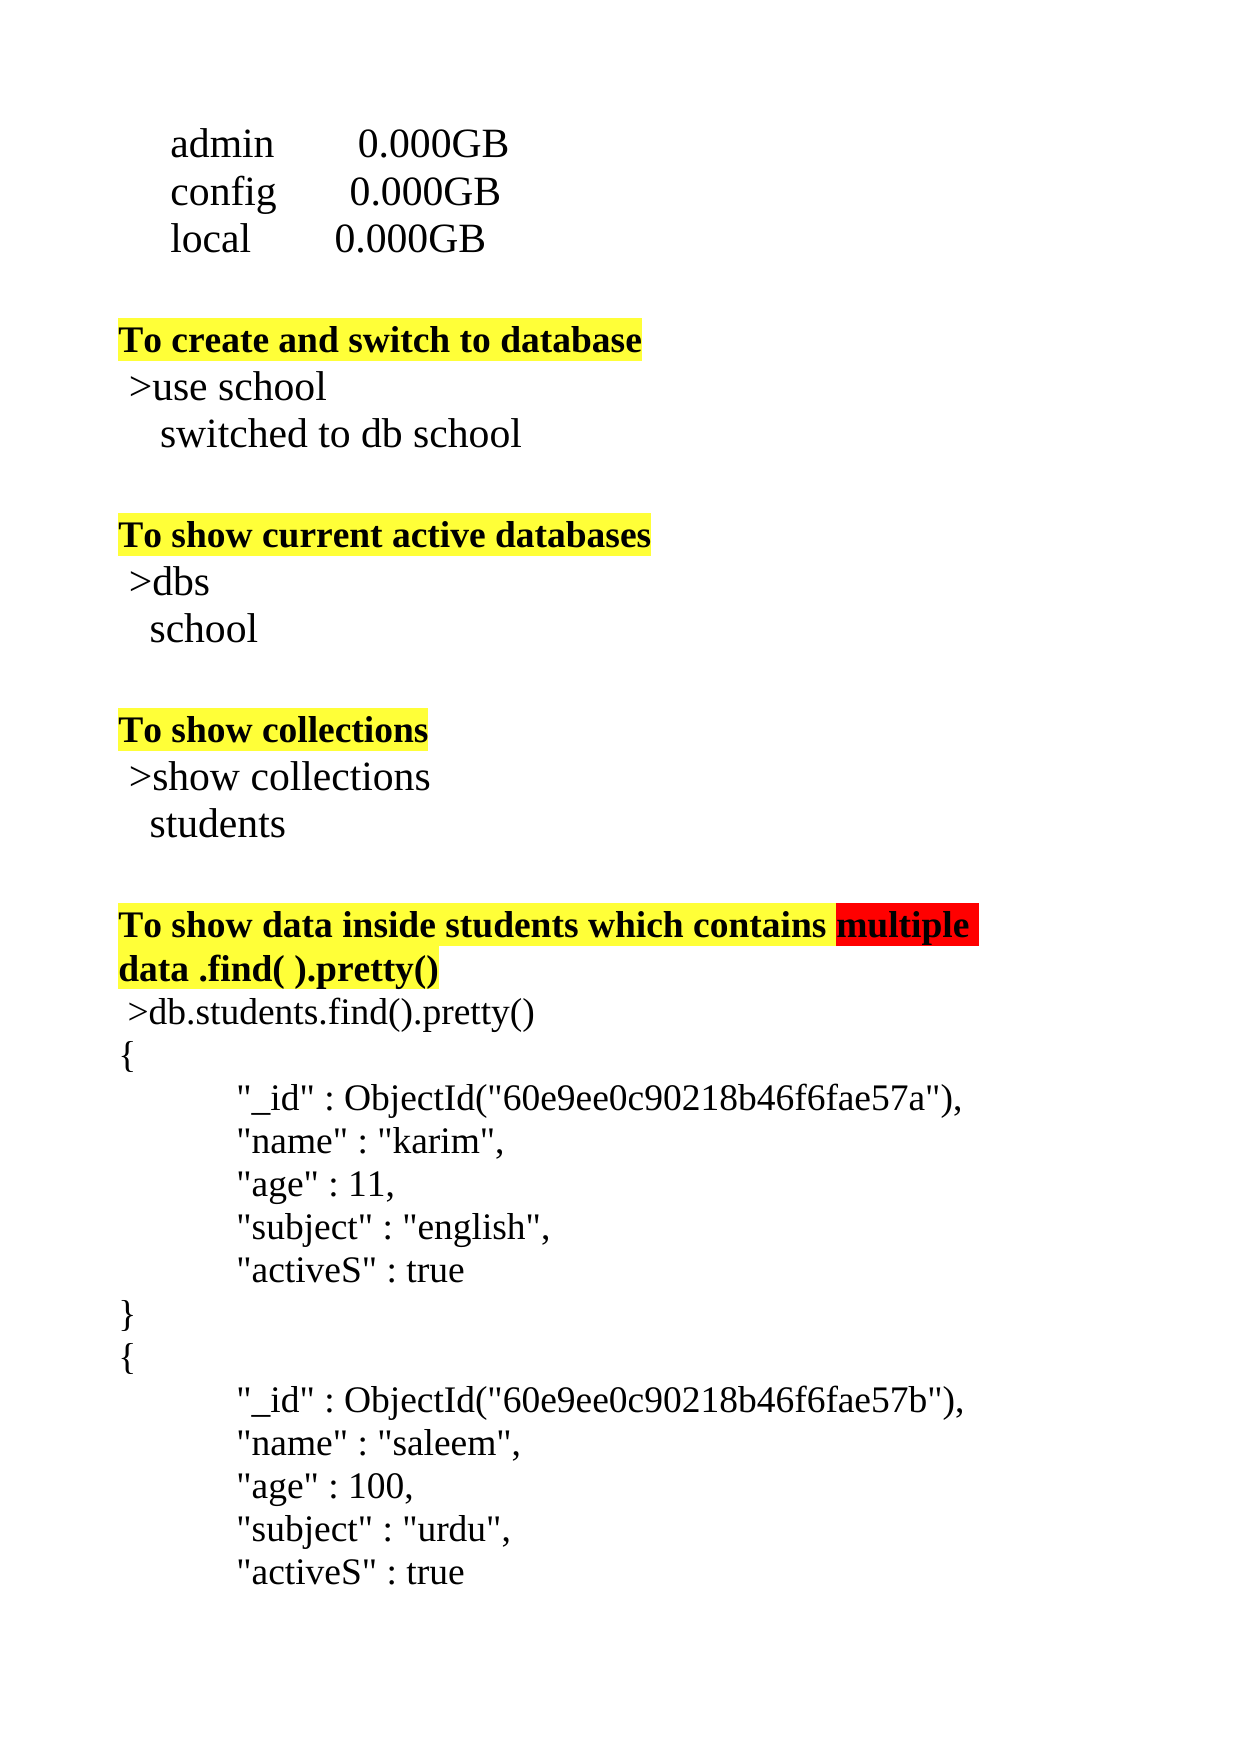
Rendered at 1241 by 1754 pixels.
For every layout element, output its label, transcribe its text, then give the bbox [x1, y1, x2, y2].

text local 0.000GB [118, 214, 1122, 262]
text >use school [118, 361, 1122, 409]
text "_id" : ObjectId("60e9ee0c90218b46f6fae57a"), [118, 1075, 1122, 1118]
text >show collections [118, 751, 1122, 799]
text students [118, 799, 1122, 847]
text { [118, 1334, 1122, 1377]
text To create and switch to database [118, 318, 1122, 361]
text >db.students.find().pretty() [118, 989, 1122, 1032]
text school [118, 604, 1122, 652]
text "_id" : ObjectId("60e9ee0c90218b46f6fae57b"), [118, 1377, 1122, 1420]
text "subject" : "english", [118, 1205, 1122, 1248]
text "activeS" : true [118, 1550, 1122, 1593]
text } [118, 1291, 1122, 1334]
text "name" : "saleem", [118, 1420, 1122, 1463]
text "age" : 100, [118, 1463, 1122, 1507]
text To show data inside students which contains multiple data .find( ).pretty() [118, 903, 1122, 989]
text "activeS" : true [118, 1248, 1122, 1291]
text "subject" : "urdu", [118, 1507, 1122, 1550]
text "age" : 11, [118, 1162, 1122, 1205]
text >dbs [118, 556, 1122, 604]
text { [118, 1032, 1122, 1075]
text "name" : "karim", [118, 1118, 1122, 1162]
text config 0.000GB [118, 166, 1122, 214]
text To show collections [118, 708, 1122, 751]
text admin 0.000GB [118, 118, 1122, 166]
text switched to db school [118, 409, 1122, 457]
text To show current active databases [118, 513, 1122, 556]
